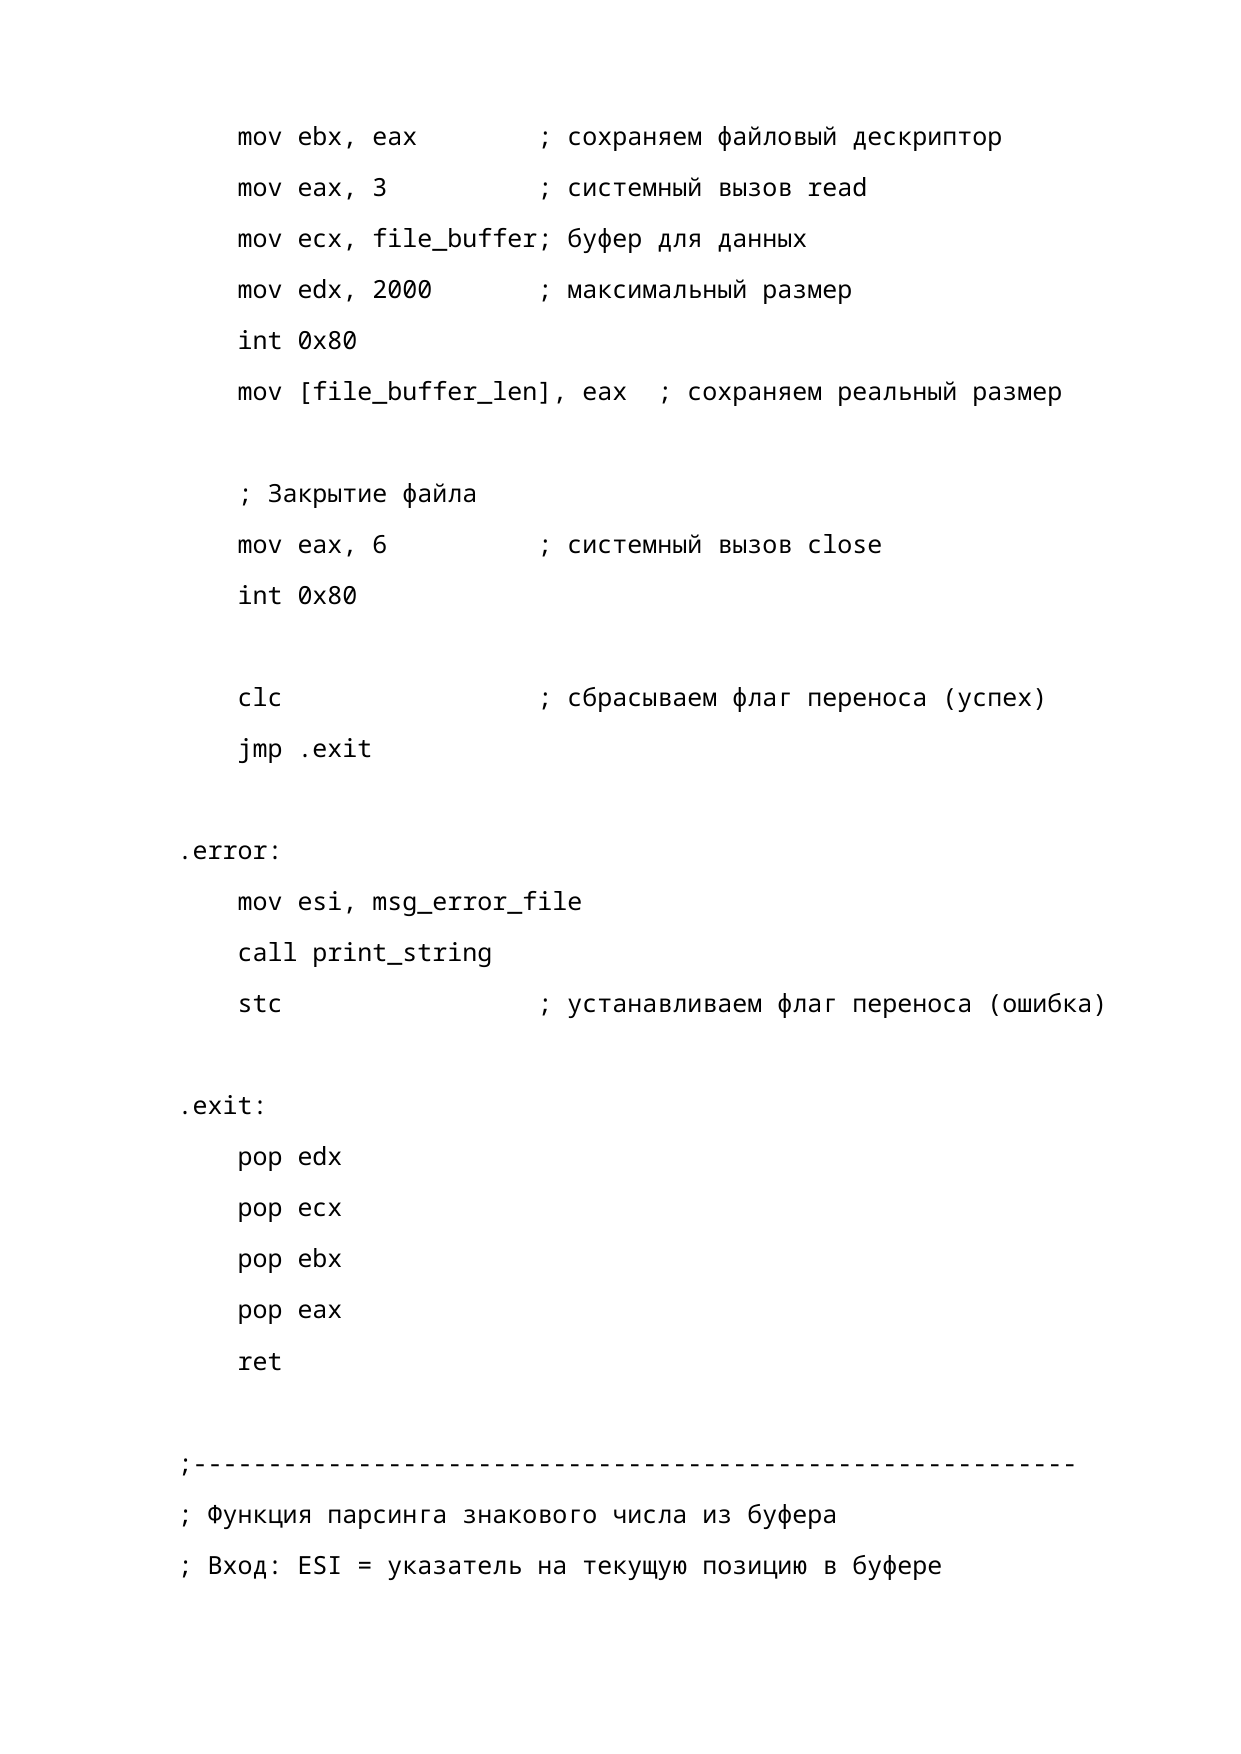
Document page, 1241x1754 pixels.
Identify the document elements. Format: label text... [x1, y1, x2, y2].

text .error: [177, 833, 1152, 867]
text ;----------------------------------------------------------- [177, 1445, 1152, 1479]
text pop ecx [177, 1190, 1152, 1224]
text int 0x80 [177, 322, 1152, 356]
text ret [177, 1343, 1152, 1377]
text mov ebx, eax ; сохраняем файловый дескриптор [177, 118, 1152, 152]
text mov eax, 3 ; системный вызов read [177, 169, 1152, 203]
text mov [file_buffer_len], eax ; сохраняем реальный размер [177, 373, 1152, 407]
text ; Закрытие файла [177, 475, 1152, 509]
text pop ebx [177, 1241, 1152, 1275]
text mov edx, 2000 ; максимальный размер [177, 271, 1152, 305]
text ; Функция парсинга знакового числа из буфера [177, 1496, 1152, 1530]
text call print_string [177, 935, 1152, 969]
text pop eax [177, 1292, 1152, 1326]
text .exit: [177, 1088, 1152, 1122]
text mov eax, 6 ; системный вызов close [177, 526, 1152, 561]
text mov esi, msg_error_file [177, 884, 1152, 918]
text stc ; устанавливаем флаг переноса (ошибка) [177, 986, 1152, 1020]
text mov ecx, file_buffer; буфер для данных [177, 220, 1152, 254]
text pop edx [177, 1139, 1152, 1173]
text int 0x80 [177, 577, 1152, 612]
text jmp .exit [177, 731, 1152, 765]
text clc ; сбрасываем флаг переноса (успех) [177, 679, 1152, 714]
text ; Вход: ESI = указатель на текущую позицию в буфере [177, 1547, 1152, 1581]
